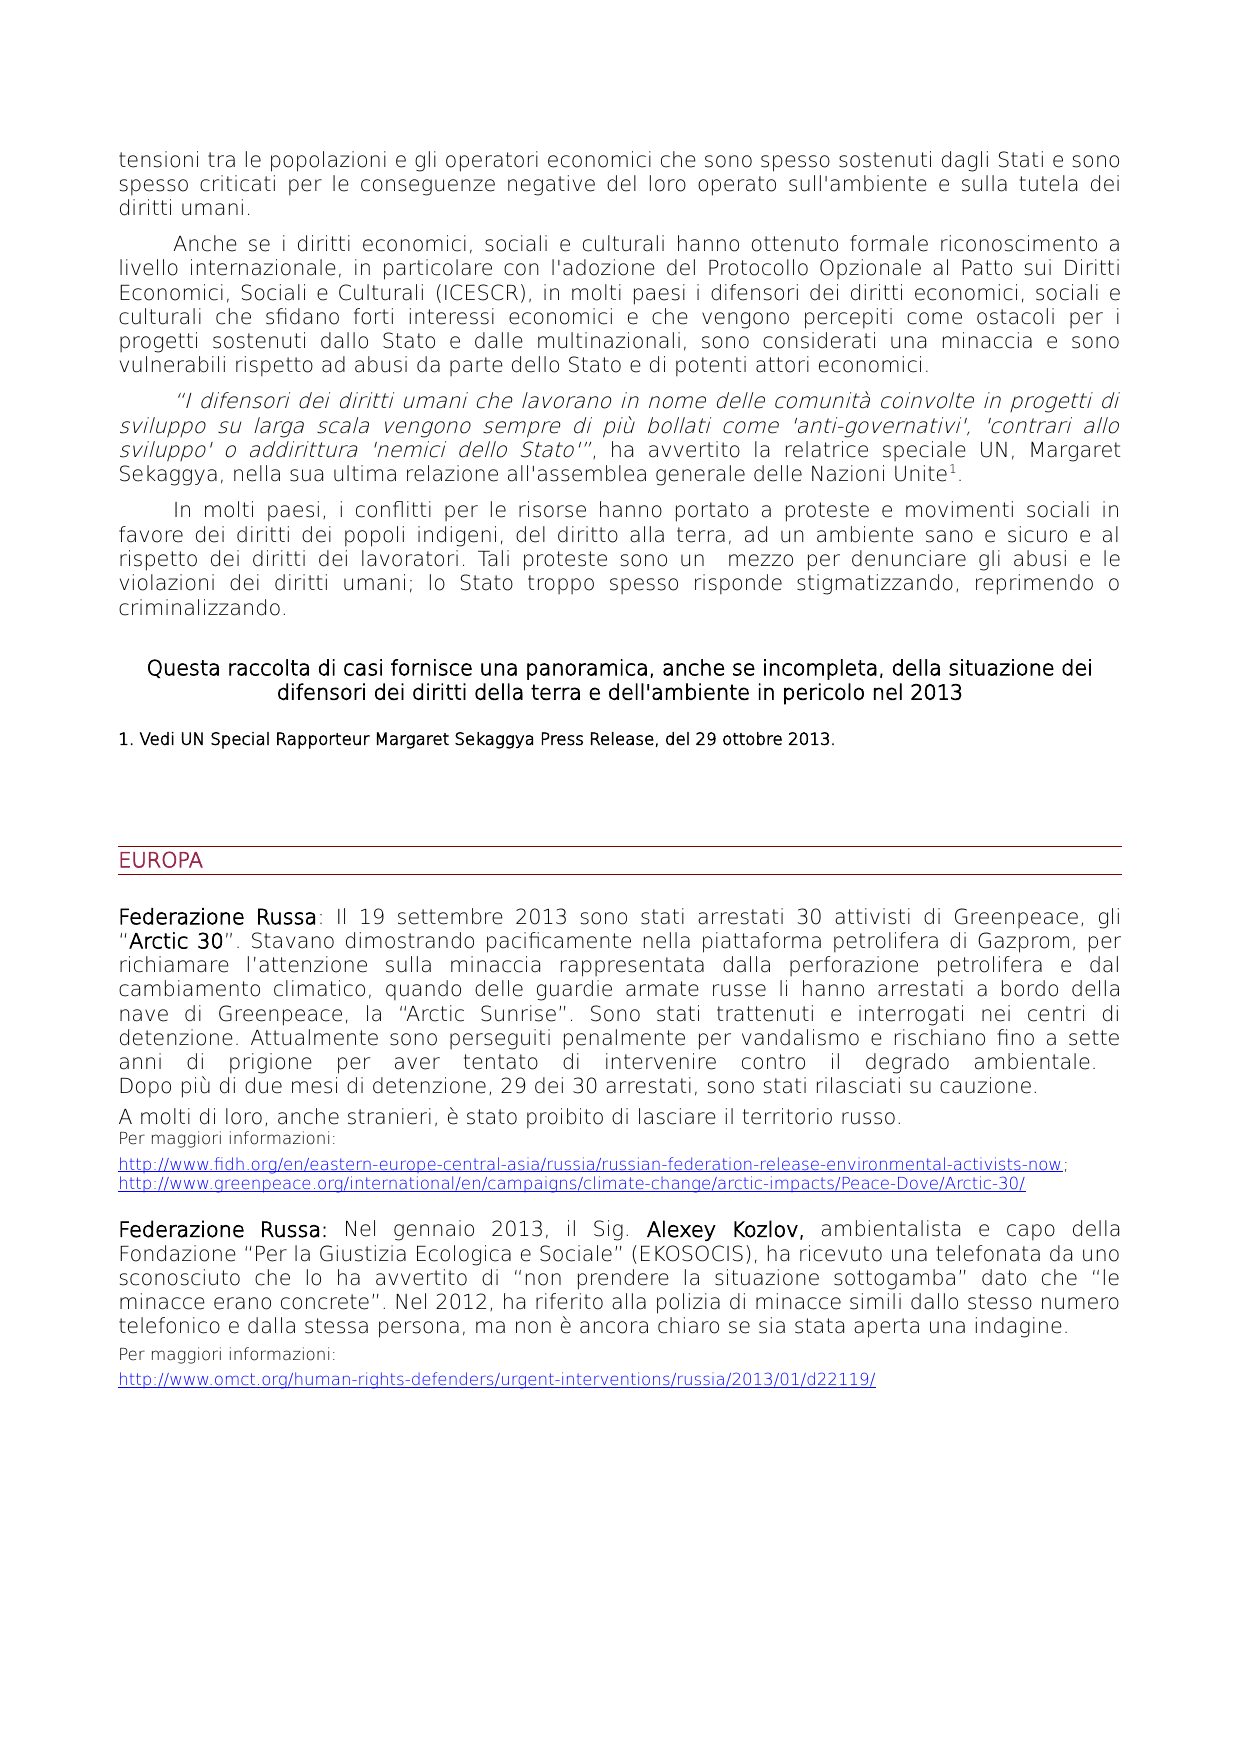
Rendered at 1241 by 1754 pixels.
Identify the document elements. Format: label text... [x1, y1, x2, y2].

text tensioni tra le popolazioni e gli operatori economici che sono spesso sostenuti dagli Stati e sono spesso criticati per le conseguenze negative del loro operato sull'ambiente e sulla tutela dei diritti umani. [118, 148, 1122, 220]
text “I difensori dei diritti umani che lavorano in nome delle comunità coinvolte in progetti di sviluppo su larga scala vengono sempre di più bollati come 'anti-governativi', 'contrari allo sviluppo' o addirittura 'nemici dello Stato'”, ha avvertito la relatrice speciale UN, Margaret Sekaggya, nella sua ultima relazione all'assemblea generale delle Nazioni Unite1. [118, 389, 1122, 487]
text 1. Vedi UN Special Rapporteur Margaret Sekaggya Press Release, del 29 ottobre 2013. [118, 729, 1122, 748]
text Per maggiori informazioni: [118, 1129, 1122, 1148]
text Questa raccolta di casi fornisce una panoramica, anche se incompleta, della situazione dei difensori dei diritti della terra e dell'ambiente in pericolo nel 2013 [118, 656, 1122, 704]
text In molti paesi, i conflitti per le risorse hanno portato a proteste e movimenti sociali in favore dei diritti dei popoli indigeni, del diritto alla terra, ad un ambiente sano e sicuro e al rispetto dei diritti dei lavoratori. Tali proteste sono un mezzo per denunciare gli abusi e le violazioni dei diritti umani; lo Stato troppo spesso risponde stigmatizzando, reprimendo o criminalizzando. [118, 498, 1122, 620]
text http://www.omct.org/human-rights-defenders/urgent-interventions/russia/2013/01/d22119/ [118, 1370, 1122, 1389]
text EUROPA [118, 847, 1122, 874]
text A molti di loro, anche stranieri, è stato proibito di lasciare il territorio russo. [118, 1105, 1122, 1129]
text Anche se i diritti economici, sociali e culturali hanno ottenuto formale riconoscimento a livello internazionale, in particolare con l'adozione del Protocollo Opzionale al Patto sui Diritti Economici, Sociali e Culturali (ICESCR), in molti paesi i difensori dei diritti economici, sociali e culturali che sfidano forti interessi economici e che vengono percepiti come ostacoli per i progetti sostenuti dallo Stato e dalle multinazionali, sono considerati una minaccia e sono vulnerabili rispetto ad abusi da parte dello Stato e di potenti attori economici. [118, 232, 1122, 378]
text http://www.fidh.org/en/eastern-europe-central-asia/russia/russian-federation-release-environmental-activists-now; http://www.greenpeace.org/international/en/campaigns/climate-change/arctic-impacts/Peace-Dove/Arctic-30/ Federazione Russa: Nel gennaio 2013, il Sig. Alexey Kozlov, ambientalista e capo della Fondazione “Per la Giustizia Ecologica e Sociale” (EKOSOCIS), ha ricevuto una telefonata da uno sconosciuto che lo ha avvertito di “non prendere la situazione sottogamba” dato che “le minacce erano concrete”. Nel 2012, ha riferito alla polizia di minacce simili dallo stesso numero telefonico e dalla stessa persona, ma non è ancora chiaro se sia stata aperta una indagine. [118, 1154, 1122, 1339]
text Federazione Russa: Il 19 settembre 2013 sono stati arrestati 30 attivisti di Greenpeace, gli “Arctic 30”. Stavano dimostrando pacificamente nella piattaforma petrolifera di Gazprom, per richiamare l’attenzione sulla minaccia rappresentata dalla perforazione petrolifera e dal cambiamento climatico, quando delle guardie armate russe li hanno arrestati a bordo della nave di Greenpeace, la “Arctic Sunrise”. Sono stati trattenuti e interrogati nei centri di detenzione. Attualmente sono perseguiti penalmente per vandalismo e rischiano fino a sette anni di prigione per aver tentato di intervenire contro il degrado ambientale. Dopo più di due mesi di detenzione, 29 dei 30 arrestati, sono stati rilasciati su cauzione. [118, 880, 1122, 1099]
text Per maggiori informazioni: [118, 1345, 1122, 1364]
